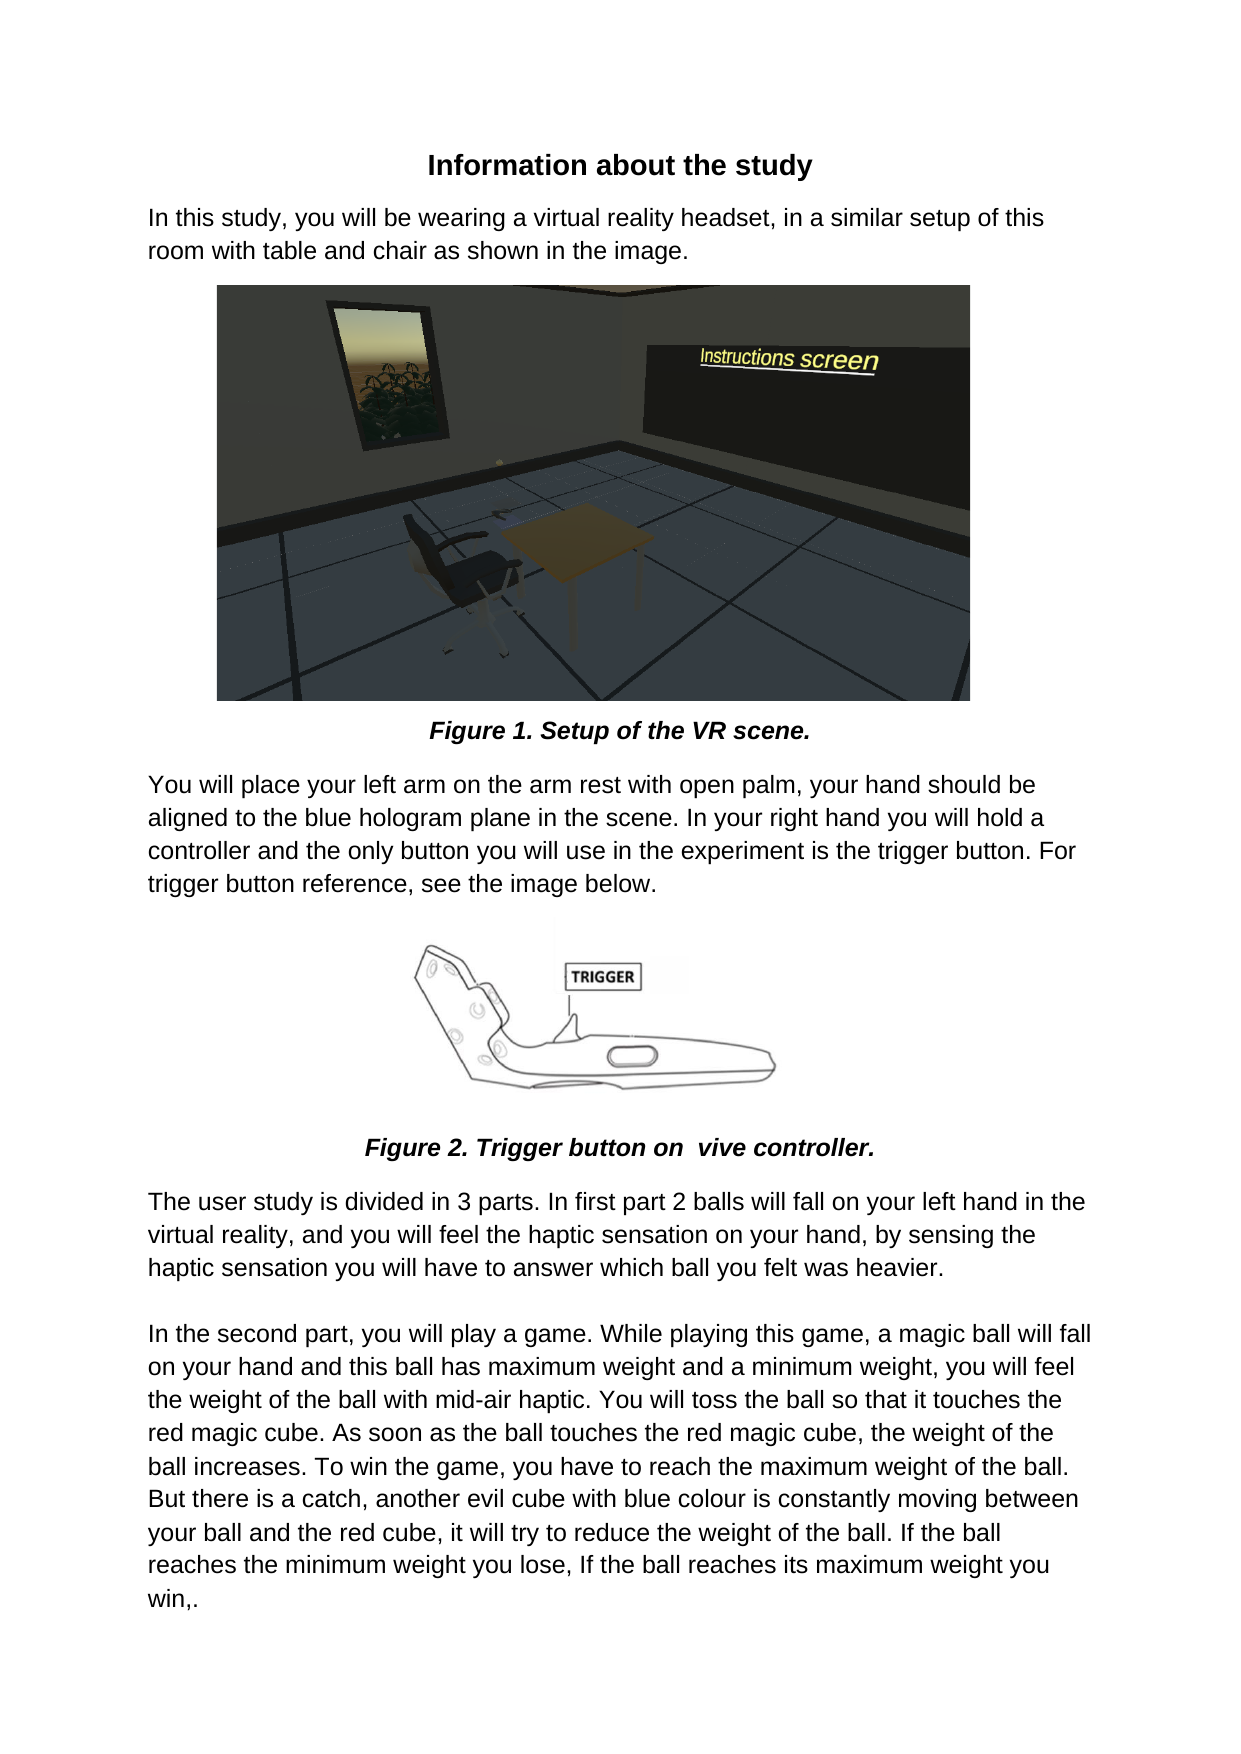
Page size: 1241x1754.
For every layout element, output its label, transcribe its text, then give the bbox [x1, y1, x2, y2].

text Information about the study [148, 148, 1093, 181]
picture [409, 917, 786, 1110]
picture [216, 285, 971, 701]
text Figure 1. Setup of the VR scene. [148, 716, 1093, 745]
text In this study, you will be wearing a virtual reality headset, in a similar setup of this room with table and chair as shown in the image. [148, 203, 1093, 264]
text The user study is divided in 3 parts. In first part 2 balls will fall on your left hand in the virtual reality, and you will feel the haptic sensation on your hand, by sensing the haptic sensation you will have to answer which ball you felt was heavier. [148, 1187, 1093, 1282]
text Figure 2. Trigger button on vive controller. [148, 1133, 1093, 1162]
text You will place your left arm on the arm rest with open palm, your hand should be aligned to the blue hologram plane in the scene. In your right hand you will hold a controller and the only button you will use in the experiment is the trigger button. For trigger button reference, see the image below. [148, 770, 1093, 898]
text In the second part, you will play a game. While playing this game, a magic ball will fall on your hand and this ball has maximum weight and a minimum weight, you will feel the weight of the ball with mid-air haptic. You will toss the ball so that it touches the red magic cube. As soon as the ball touches the red magic cube, the weight of the ball increases. To win the game, you have to reach the maximum weight of the ball. But there is a catch, another evil cube with blue colour is constantly moving between your ball and the red cube, it will try to reduce the weight of the ball. If the ball reaches the minimum weight you lose, If the ball reaches its maximum weight you win,. [148, 1319, 1093, 1612]
